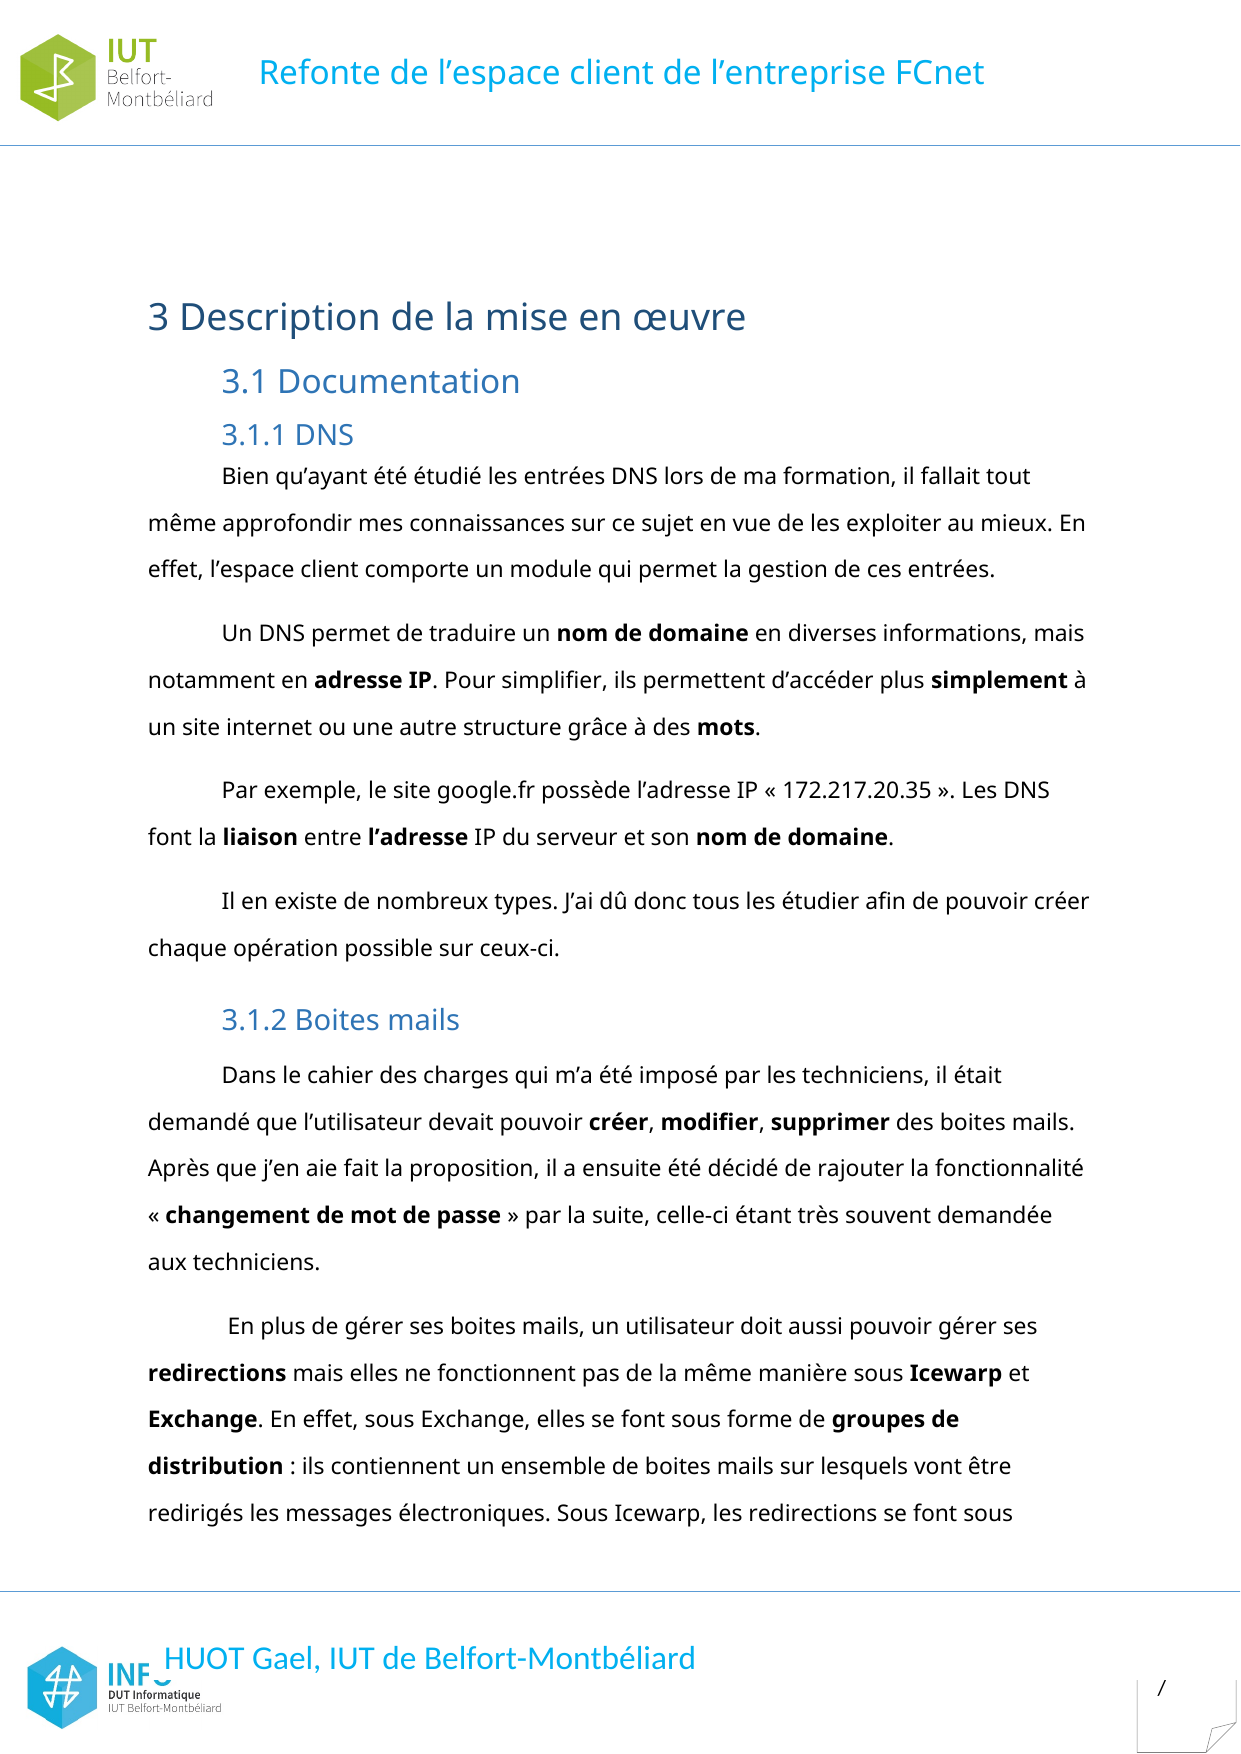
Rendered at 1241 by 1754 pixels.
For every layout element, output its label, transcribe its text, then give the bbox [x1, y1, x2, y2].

text Il en existe de nombreux types. J’ai dû donc tous les étudier afin de pouvoir créer chaque opération possible sur ceux-ci. [148, 884, 1093, 963]
subtitle 3.1 Documentation [221, 358, 1093, 403]
text Dans le cahier des charges qui m’a été imposé par les techniciens, il était demandé que l’utilisateur devait pouvoir créer, modifier, supprimer des boites mails. Après que j’en aie fait la proposition, il a ensuite été décidé de rajouter la fonctionnalité « changement de mot de passe » par la suite, celle-ci étant très souvent demandée aux techniciens. [148, 1059, 1093, 1277]
subtitle 3.1.2 Boites mails [221, 999, 1093, 1039]
text En plus de gérer ses boites mails, un utilisateur doit aussi pouvoir gérer ses redirections mais elles ne fonctionnent pas de la même manière sous Icewarp et Exchange. En effet, sous Exchange, elles se font sous forme de groupes de distribution : ils contiennent un ensemble de boites mails sur lesquels vont être redirigés les messages électroniques. Sous Icewarp, les redirections se font sous [148, 1310, 1093, 1528]
subtitle 3.1.1 DNS [221, 414, 1093, 454]
text Un DNS permet de traduire un nom de domaine en diverses informations, mais notamment en adresse IP. Pour simplifier, ils permettent d’accéder plus simplement à un site internet ou une autre structure grâce à des mots. [148, 617, 1093, 742]
subtitle 3 Description de la mise en œuvre [148, 291, 1093, 342]
text Par exemple, le site google.fr possède l’adresse IP « 172.217.20.35 ». Les DNS font la liaison entre l’adresse IP du serveur et son nom de domaine. [148, 774, 1093, 852]
text Bien qu’ayant été étudié les entrées DNS lors de ma formation, il fallait tout même approfondir mes connaissances sur ce sujet en vue de les exploiter au mieux. En effet, l’espace client comporte un module qui permet la gestion de ces entrées. [148, 459, 1093, 584]
